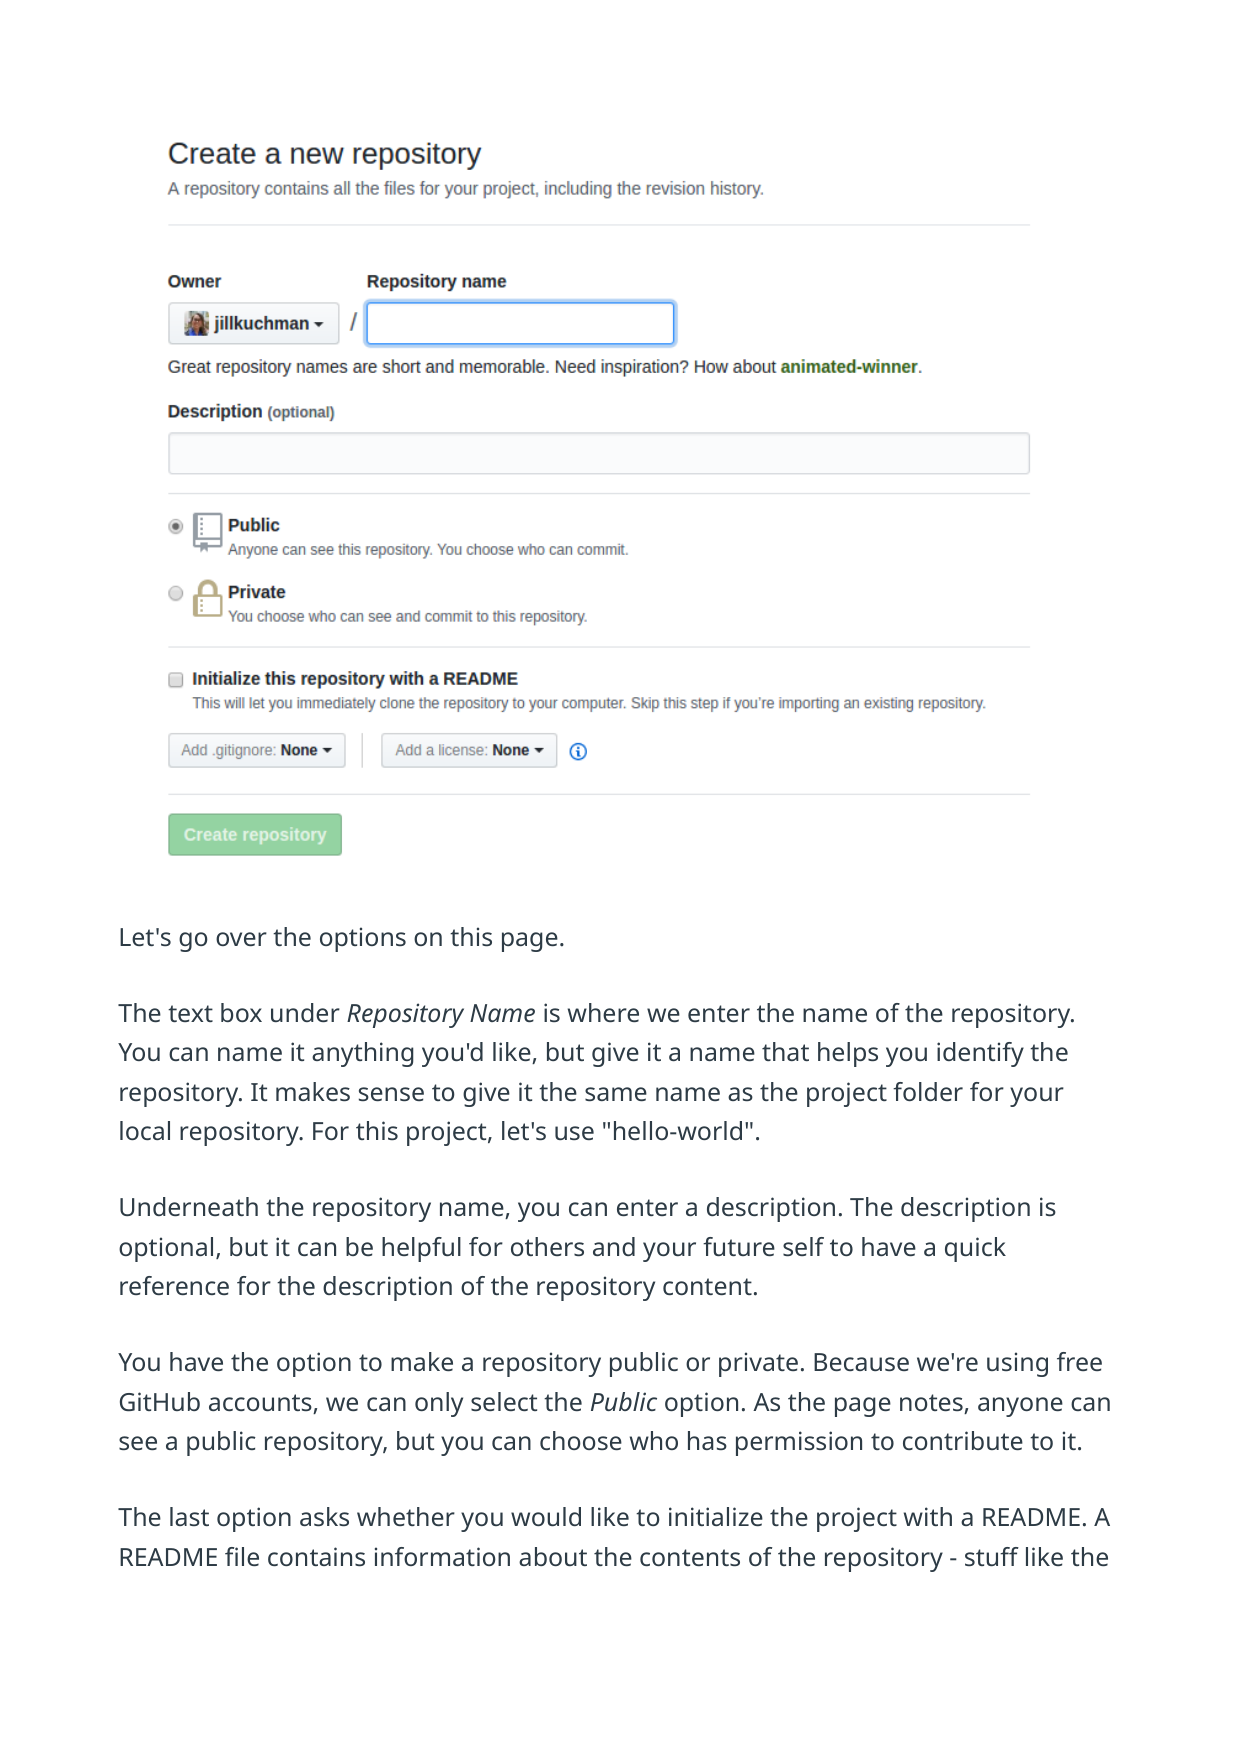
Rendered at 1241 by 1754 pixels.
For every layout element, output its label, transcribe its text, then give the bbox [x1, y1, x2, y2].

text Let's go over the options on this page. [118, 919, 1122, 953]
text You have the option to make a repository public or private. Because we're using free GitHub accounts, we can only select the Public option. As the page notes, anyone can see a public repository, but you can choose who has permission to contribute to it. [118, 1345, 1122, 1457]
text The text box under Repository Name is where we enter the name of the repository. You can name it anything you'd like, but give it a name that helps you identify the repository. It makes sense to give it the same name as the project folder for your local repository. For this project, let's use "hello-world". [118, 996, 1122, 1147]
text The last option asks whether you would like to initialize the project with a README. A README file contains information about the contents of the repository - stuff like the [118, 1500, 1122, 1573]
picture [118, 118, 1088, 878]
text Underneath the repository name, you can enter a description. The description is optional, but it can be helpful for others and your future self to have a quick reference for the description of the repository content. [118, 1190, 1122, 1302]
